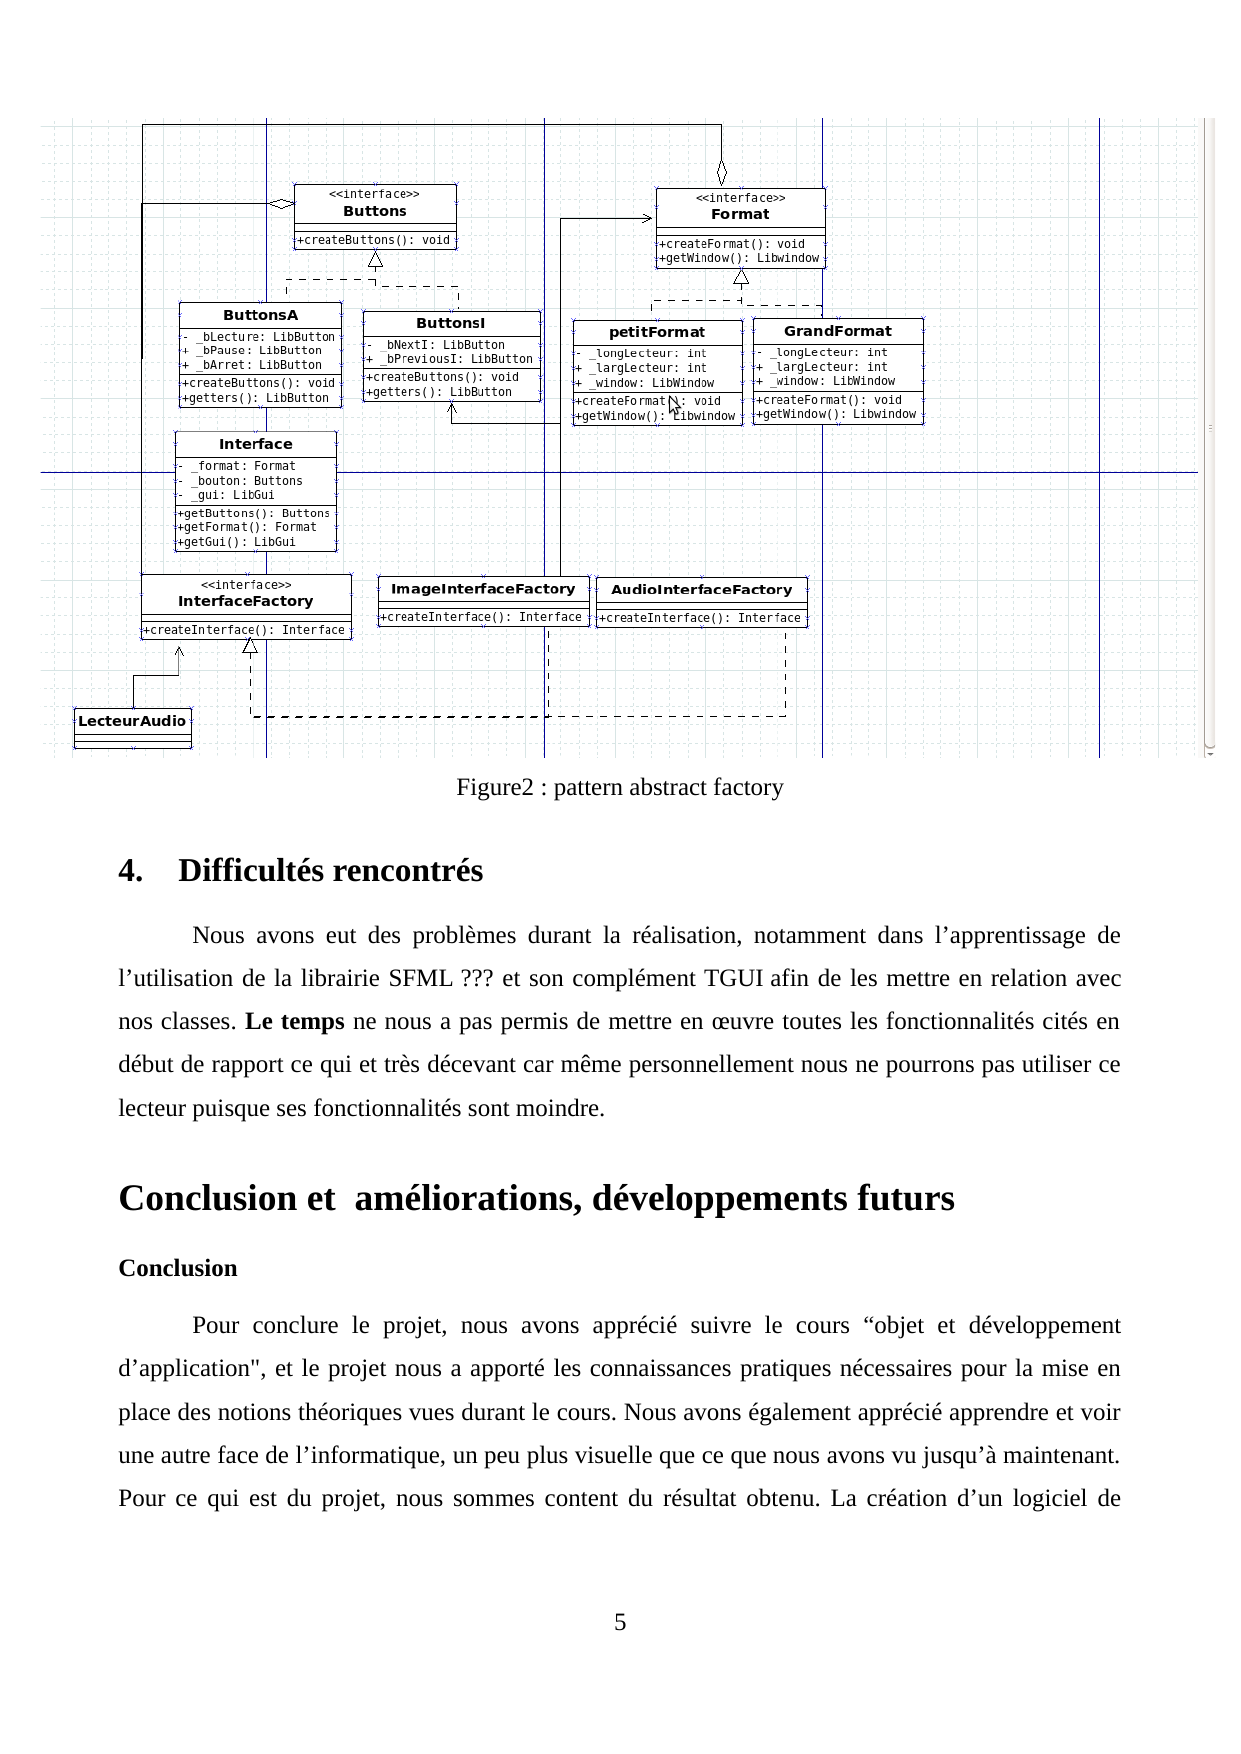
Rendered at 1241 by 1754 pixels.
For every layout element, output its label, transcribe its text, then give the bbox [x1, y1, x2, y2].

subtitle Conclusion et améliorations, développements futurs [118, 1175, 1122, 1218]
picture [40, 118, 1216, 758]
subtitle Difficultés rencontrés [118, 850, 1122, 888]
text Conclusion [118, 1253, 1122, 1281]
text Pour conclure le projet, nous avons apprécié suivre le cours “objet et développement d’application", et le projet nous a apporté les connaissances pratiques nécessaires pour la mise en place des notions théoriques vues durant le cours. Nous avons également apprécié apprendre et voir une autre face de l’informatique, un peu plus visuelle que ce que nous avons vu jusqu’à maintenant. Pour ce qui est du projet, nous sommes content du résultat obtenu. La création d’un logiciel de [118, 1310, 1122, 1512]
text Figure2 : pattern abstract factory [118, 758, 1122, 800]
text Nous avons eut des problèmes durant la réalisation, notamment dans l’apprentissage de l’utilisation de la librairie SFML ??? et son complément TGUI afin de les mettre en relation avec nos classes. Le temps ne nous a pas permis de mettre en œuvre toutes les fonctionnalités cités en début de rapport ce qui et très décevant car même personnellement nous ne pourrons pas utiliser ce lecteur puisque ses fonctionnalités sont moindre. [118, 920, 1122, 1121]
